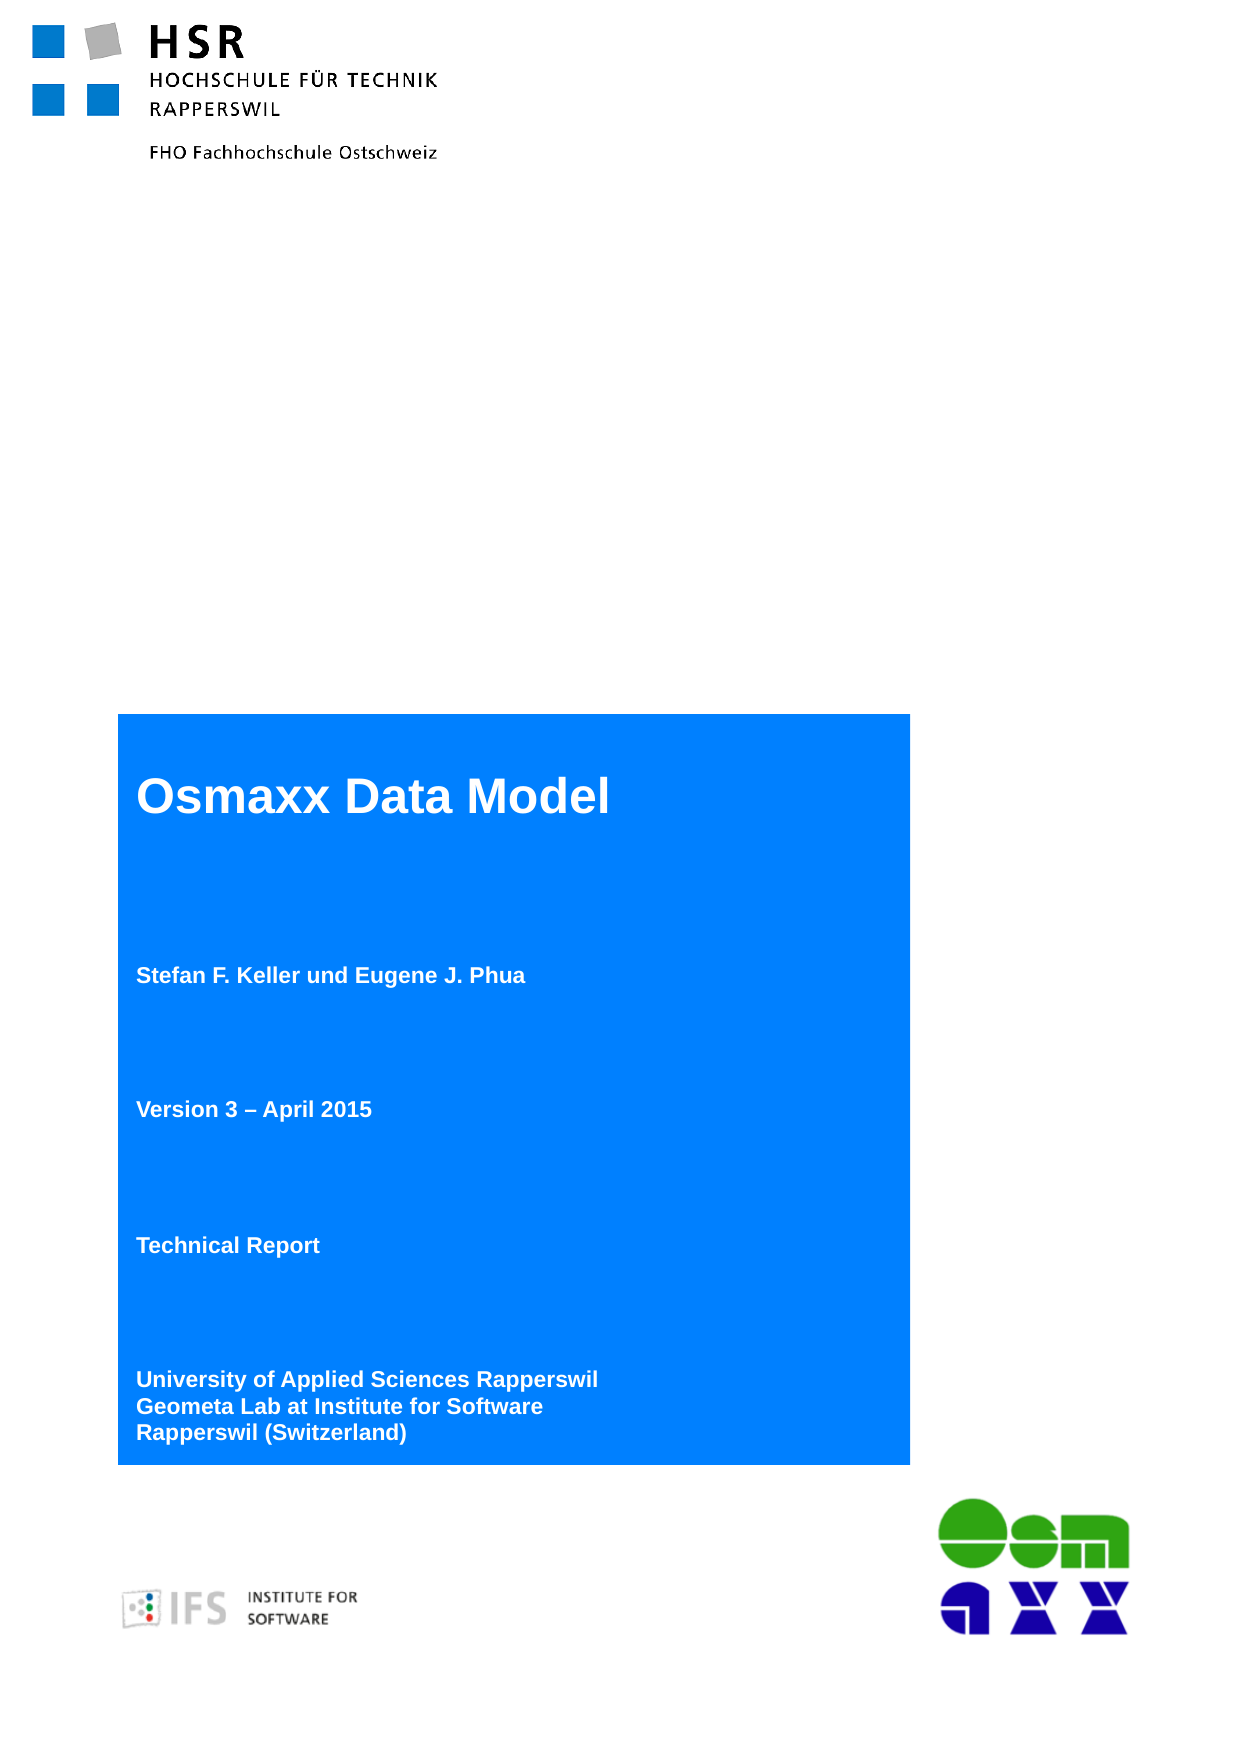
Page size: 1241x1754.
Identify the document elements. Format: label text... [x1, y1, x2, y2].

title Stefan F. Keller und Eugene J. Phua [911, 962, 1122, 988]
picture [930, 1485, 1140, 1683]
title Geometa Lab at Institute for Software Rapperswil (Switzerland) [911, 1393, 1122, 1445]
title University of Applied Sciences Rapperswil [911, 1366, 1122, 1393]
picture [0, 0, 469, 184]
title Osmaxx Data Model [911, 767, 1122, 824]
title Version 3 – April 2015 [911, 1096, 1122, 1123]
title Technical Report [911, 1232, 1122, 1258]
